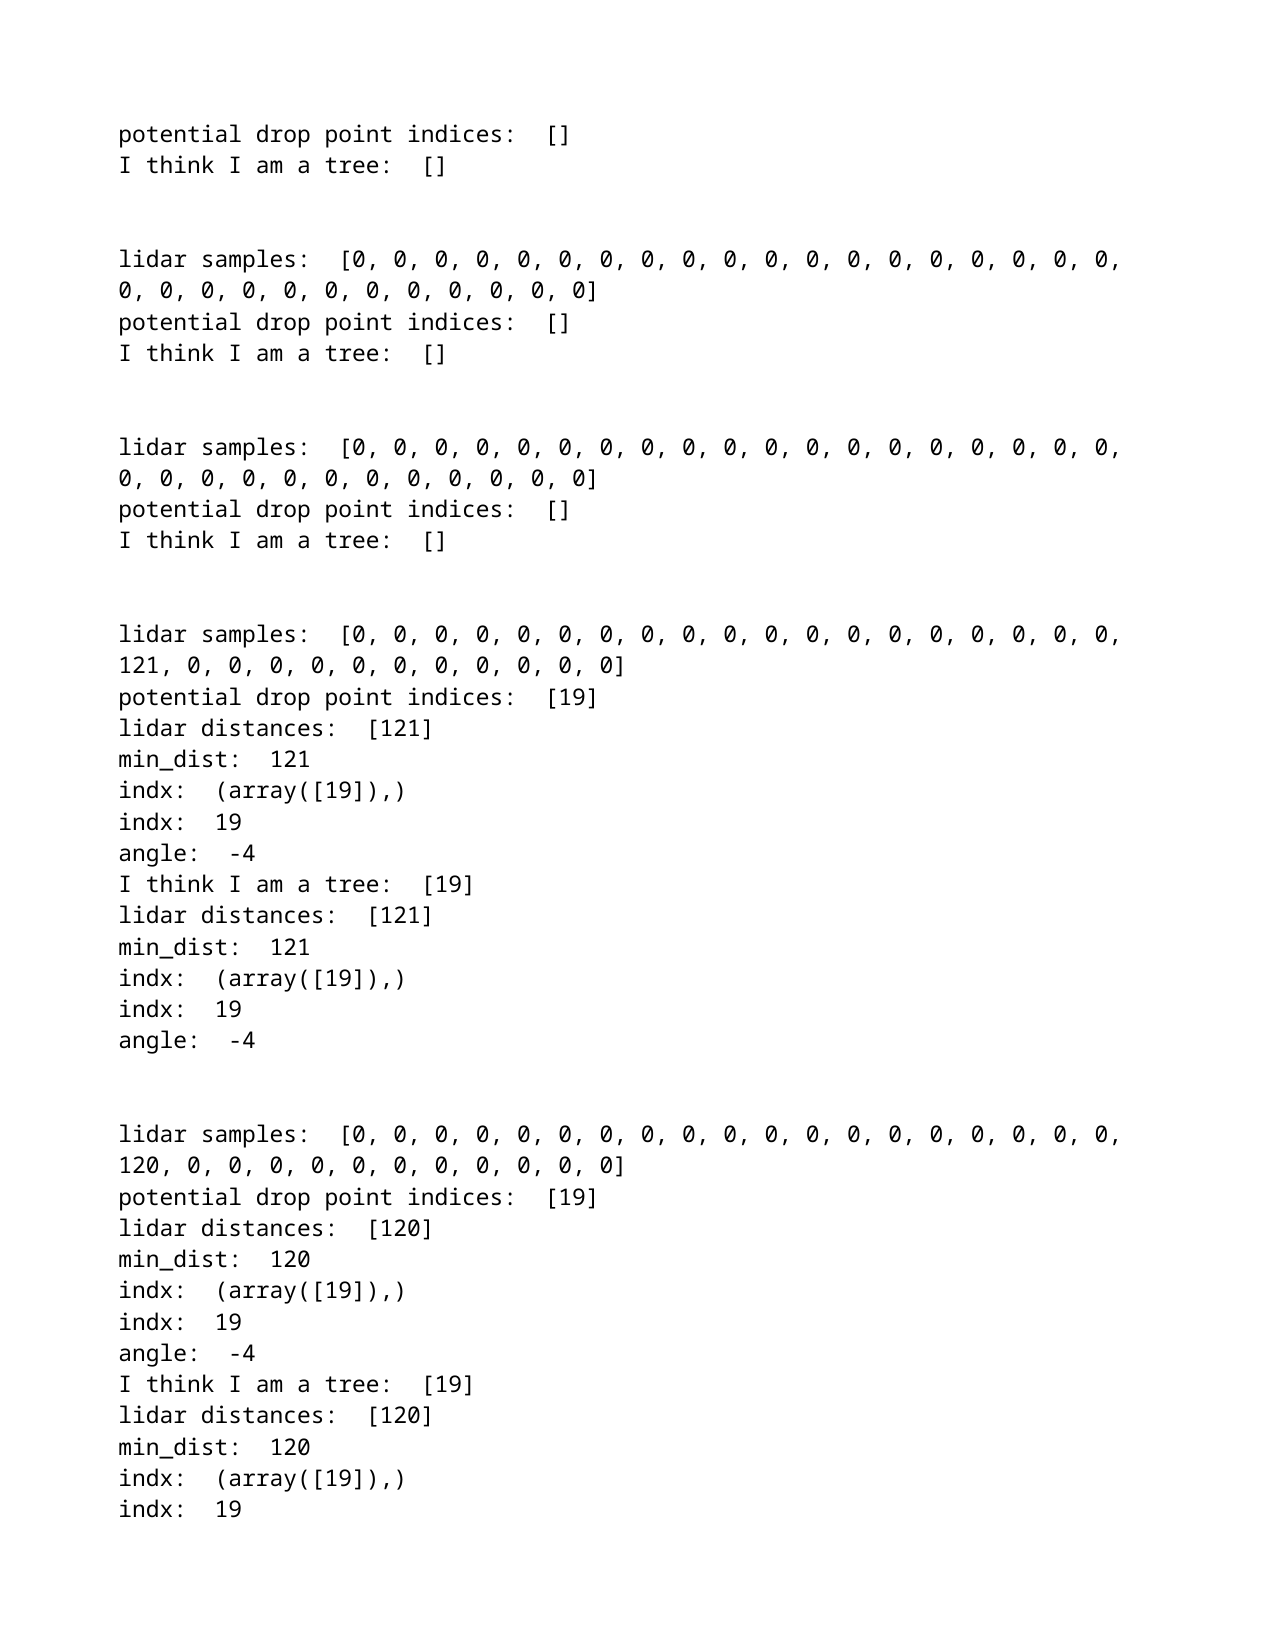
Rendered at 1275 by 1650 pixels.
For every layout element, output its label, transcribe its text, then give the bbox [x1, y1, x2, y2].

text lidar distances: [120] [118, 1399, 1157, 1431]
text indx: (array([19]),) [118, 962, 1157, 993]
text indx: 19 [118, 993, 1157, 1024]
text indx: 19 [118, 806, 1157, 837]
text potential drop point indices: [19] [118, 1181, 1157, 1212]
text angle: -4 [118, 1337, 1157, 1368]
text I think I am a tree: [19] [118, 1368, 1157, 1399]
text indx: (array([19]),) [118, 1462, 1157, 1493]
text lidar distances: [121] [118, 712, 1157, 743]
text I think I am a tree: [] [118, 149, 1157, 181]
text potential drop point indices: [] [118, 493, 1157, 524]
text lidar distances: [120] [118, 1212, 1157, 1243]
text indx: (array([19]),) [118, 1274, 1157, 1306]
text indx: (array([19]),) [118, 774, 1157, 806]
text min_dist: 121 [118, 931, 1157, 962]
text I think I am a tree: [] [118, 524, 1157, 556]
text indx: 19 [118, 1306, 1157, 1337]
text indx: 19 [118, 1493, 1157, 1524]
text I think I am a tree: [19] [118, 868, 1157, 899]
text lidar samples: [0, 0, 0, 0, 0, 0, 0, 0, 0, 0, 0, 0, 0, 0, 0, 0, 0, 0, 0, 0, 0, 0, 0, 0, 0, 0, 0, 0, 0, 0, 0] [118, 243, 1157, 306]
text lidar distances: [121] [118, 899, 1157, 931]
text min_dist: 120 [118, 1243, 1157, 1274]
text lidar samples: [0, 0, 0, 0, 0, 0, 0, 0, 0, 0, 0, 0, 0, 0, 0, 0, 0, 0, 0, 120, 0, 0, 0, 0, 0, 0, 0, 0, 0, 0, 0] [118, 1118, 1157, 1181]
text lidar samples: [0, 0, 0, 0, 0, 0, 0, 0, 0, 0, 0, 0, 0, 0, 0, 0, 0, 0, 0, 121, 0, 0, 0, 0, 0, 0, 0, 0, 0, 0, 0] [118, 618, 1157, 681]
text I think I am a tree: [] [118, 337, 1157, 368]
text angle: -4 [118, 1024, 1157, 1056]
text angle: -4 [118, 837, 1157, 868]
text min_dist: 121 [118, 743, 1157, 774]
text potential drop point indices: [] [118, 118, 1157, 149]
text potential drop point indices: [] [118, 306, 1157, 337]
text min_dist: 120 [118, 1431, 1157, 1462]
text potential drop point indices: [19] [118, 681, 1157, 712]
text lidar samples: [0, 0, 0, 0, 0, 0, 0, 0, 0, 0, 0, 0, 0, 0, 0, 0, 0, 0, 0, 0, 0, 0, 0, 0, 0, 0, 0, 0, 0, 0, 0] [118, 431, 1157, 493]
